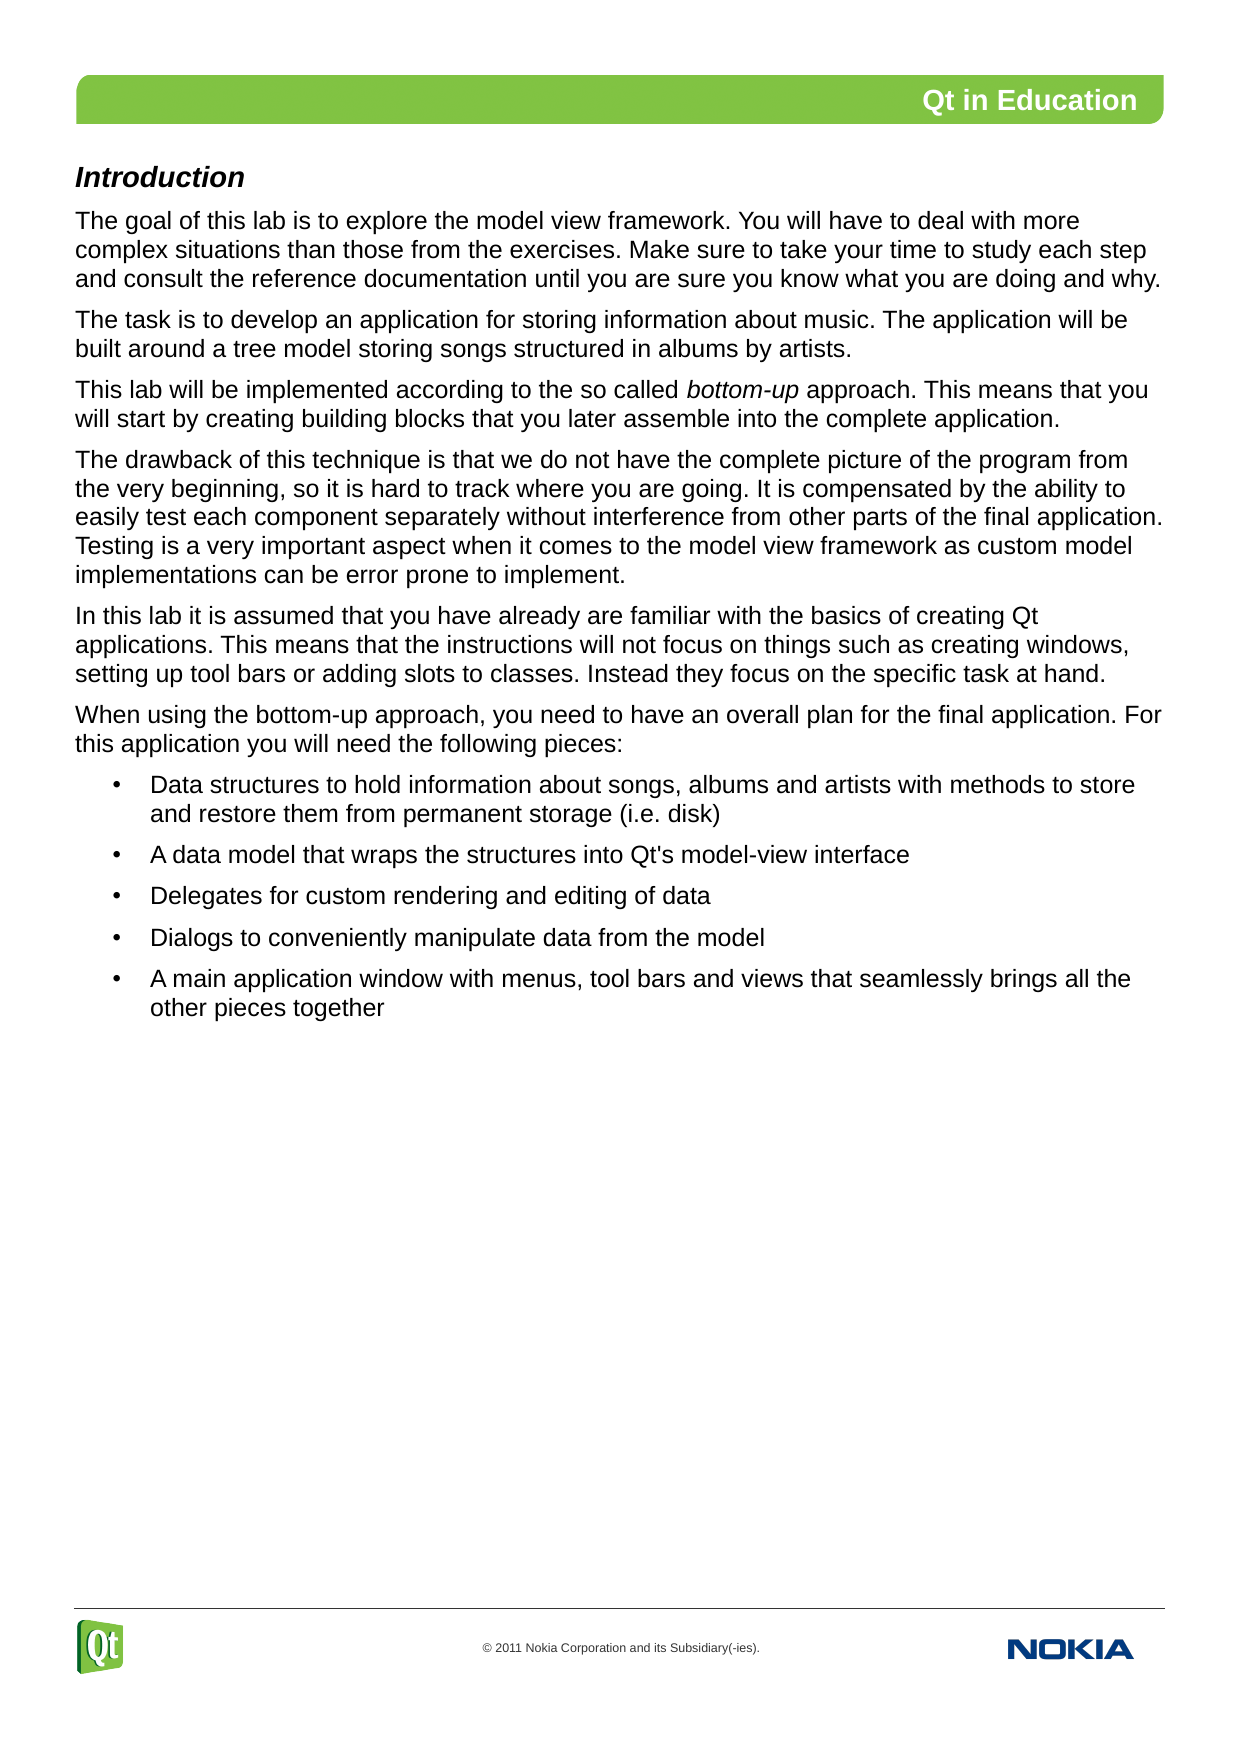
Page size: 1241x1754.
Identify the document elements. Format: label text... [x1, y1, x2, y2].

picture [76, 75, 1164, 124]
picture [978, 1610, 1164, 1688]
text The goal of this lab is to explore the model view framework. You will have to deal with more complex situations than those from the exercises. Make sure to take your time to study each step and consult the reference documentation until you are sure you know what you are doing and why. [75, 206, 1165, 292]
text The drawback of this technique is that we do not have the complete picture of the program from the very beginning, so it is hard to track where you are going. It is compensated by the ability to easily test each component separately without interference from other parts of the final application. Testing is a very important aspect when it comes to the model view framework as custom model implementations can be error prone to implement. [75, 445, 1165, 588]
list Delegates for custom rendering and editing of data [112, 881, 1165, 910]
list Dialogs to conveniently manipulate data from the model [112, 923, 1165, 951]
text When using the bottom-up approach, you need to have an overall plan for the final application. For this application you will need the following pieces: [75, 700, 1165, 757]
picture [73, 1615, 127, 1679]
list A data model that wraps the structures into Qt's model-view interface [112, 840, 1165, 869]
subtitle Introduction [75, 160, 1165, 193]
list A main application window with menus, tool bars and views that seamlessly brings all the other pieces together [112, 964, 1165, 1022]
text In this lab it is assumed that you have already are familiar with the basics of creating Qt applications. This means that the instructions will not focus on things such as creating windows, setting up tool bars or adding slots to classes. Instead they focus on the specific task at hand. [75, 601, 1165, 687]
list Data structures to hold information about songs, albums and artists with methods to store and restore them from permanent storage (i.e. disk) [112, 770, 1165, 827]
text This lab will be implemented according to the so called bottom-up approach. This means that you will start by creating building blocks that you later assemble into the complete application. [75, 375, 1165, 432]
text The task is to develop an application for storing information about music. The application will be built around a tree model storing songs structured in albums by artists. [75, 305, 1165, 362]
